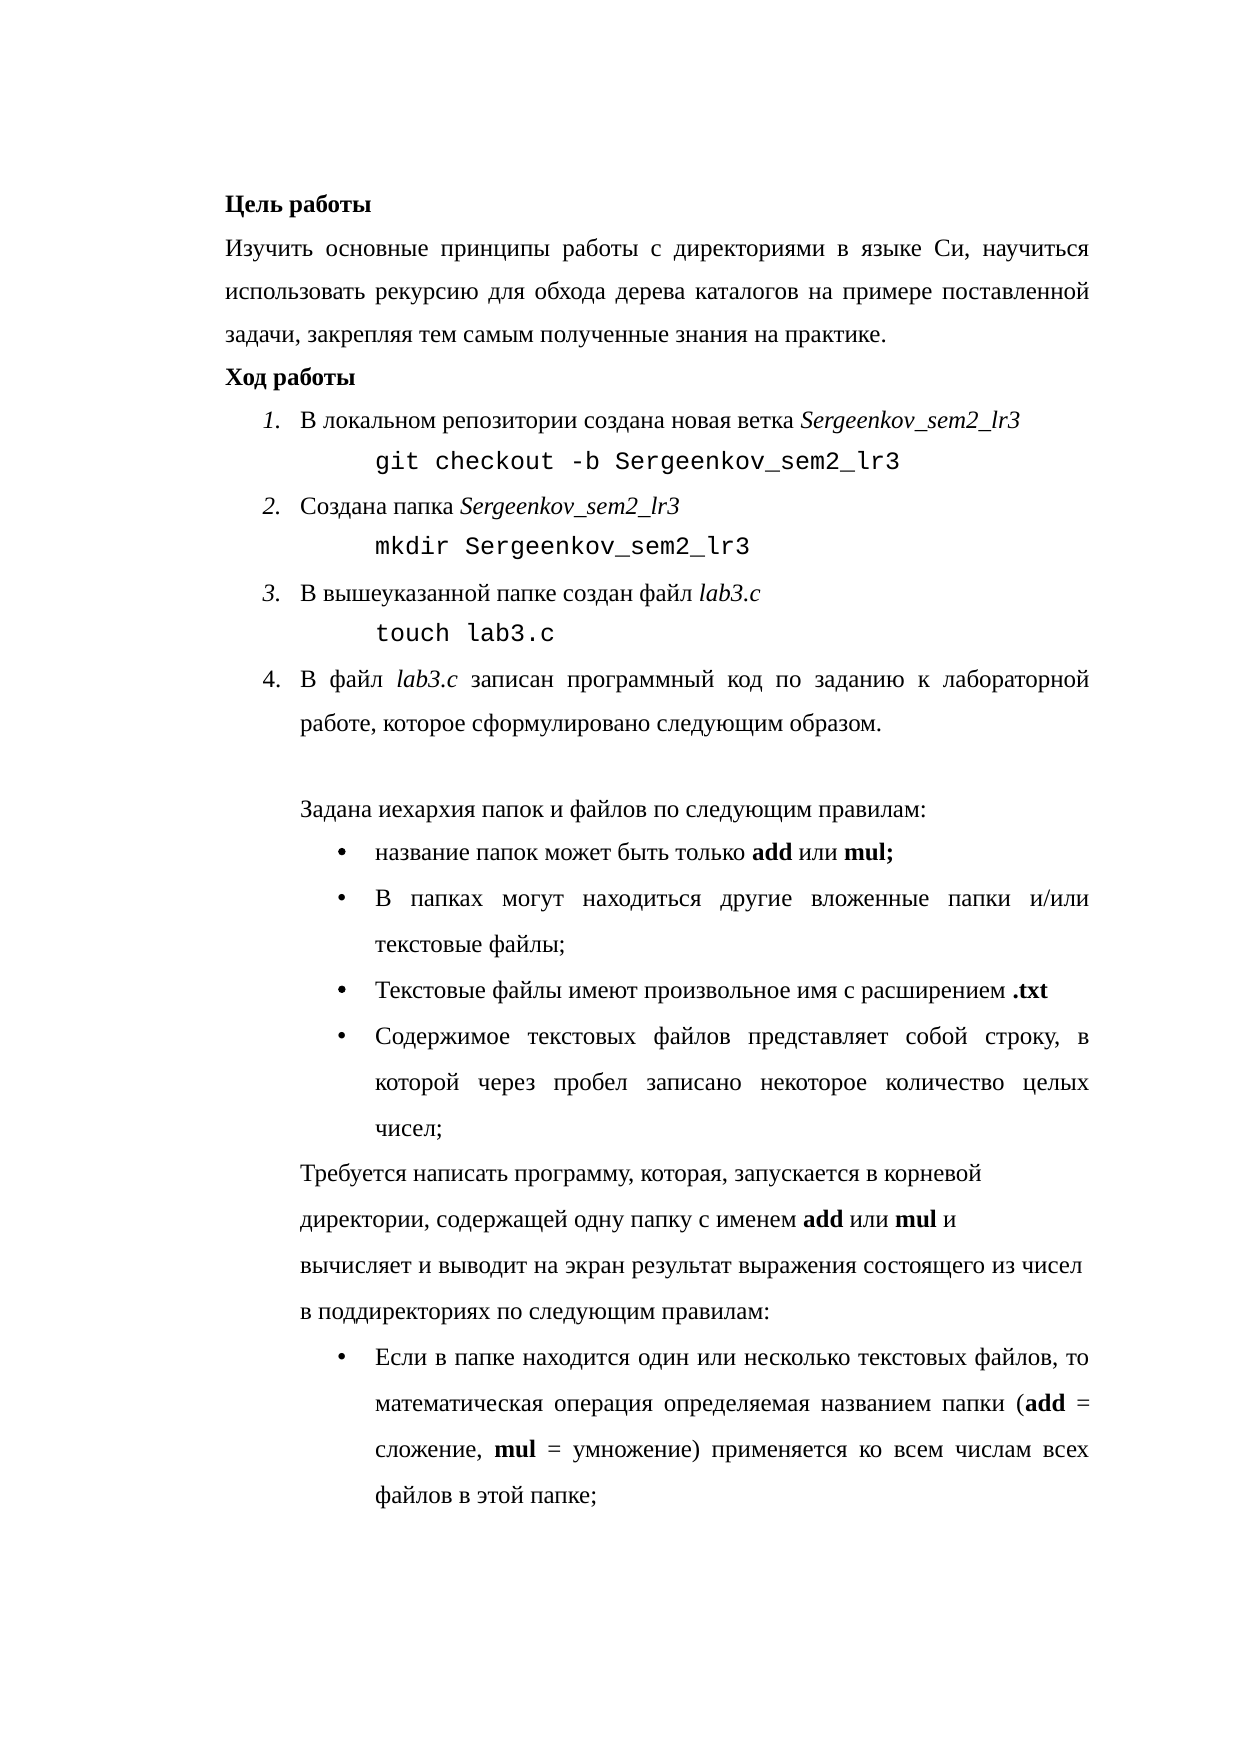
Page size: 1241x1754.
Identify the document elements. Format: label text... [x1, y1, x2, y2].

text git checkout -b Sergeenkov_sem2_lr3 [300, 448, 1090, 477]
text touch lab3.c [150, 621, 1090, 649]
list Содержимое текстовых файлов представляет собой строку, в которой через пробел записано некоторое количество целых чисел; [337, 1021, 1090, 1141]
list В файл lab3.c записан программный код по заданию к лабораторной работе, которое сформулировано следующим образом. [262, 664, 1090, 736]
text Требуется написать программу, которая, запускается в корневой директории, содержащей одну папку с именем add или mul и вычисляет и выводит на экран результат выражения состоящего из чисел в поддиректориях по следующим правилам: [150, 1158, 1090, 1325]
list В папках могут находиться другие вложенные папки и/или текстовые файлы; [337, 883, 1090, 958]
list Создана папка Sergeenkov_sem2_lr3 [262, 491, 1090, 519]
list название папок может быть только add или mul; [337, 837, 1090, 866]
text Задана иехархия папок и файлов по следующим правилам: [262, 794, 1090, 823]
text mkdir Sergeenkov_sem2_lr3 [150, 534, 1090, 562]
list Текстовые файлы имеют произвольное имя с расширением .txt [337, 975, 1090, 1003]
text Ход работы [225, 362, 1090, 391]
text Цель работы [225, 189, 1090, 218]
text Изучить основные принципы работы с директориями в языке Си, научиться использовать рекурсию для обхода дерева каталогов на примере поставленной задачи, закрепляя тем самым полученные знания на практике. [225, 233, 1090, 348]
list Если в папке находится один или несколько текстовых файлов, то математическая операция определяемая названием папки (add = сложение, mul = умножение) применяется ко всем числам всех файлов в этой папке; [337, 1342, 1090, 1509]
list В вышеуказанной папке создан файл lab3.c [262, 578, 1090, 606]
list В локальном репозитории создана новая ветка Sergeenkov_sem2_lr3 [262, 405, 1090, 434]
